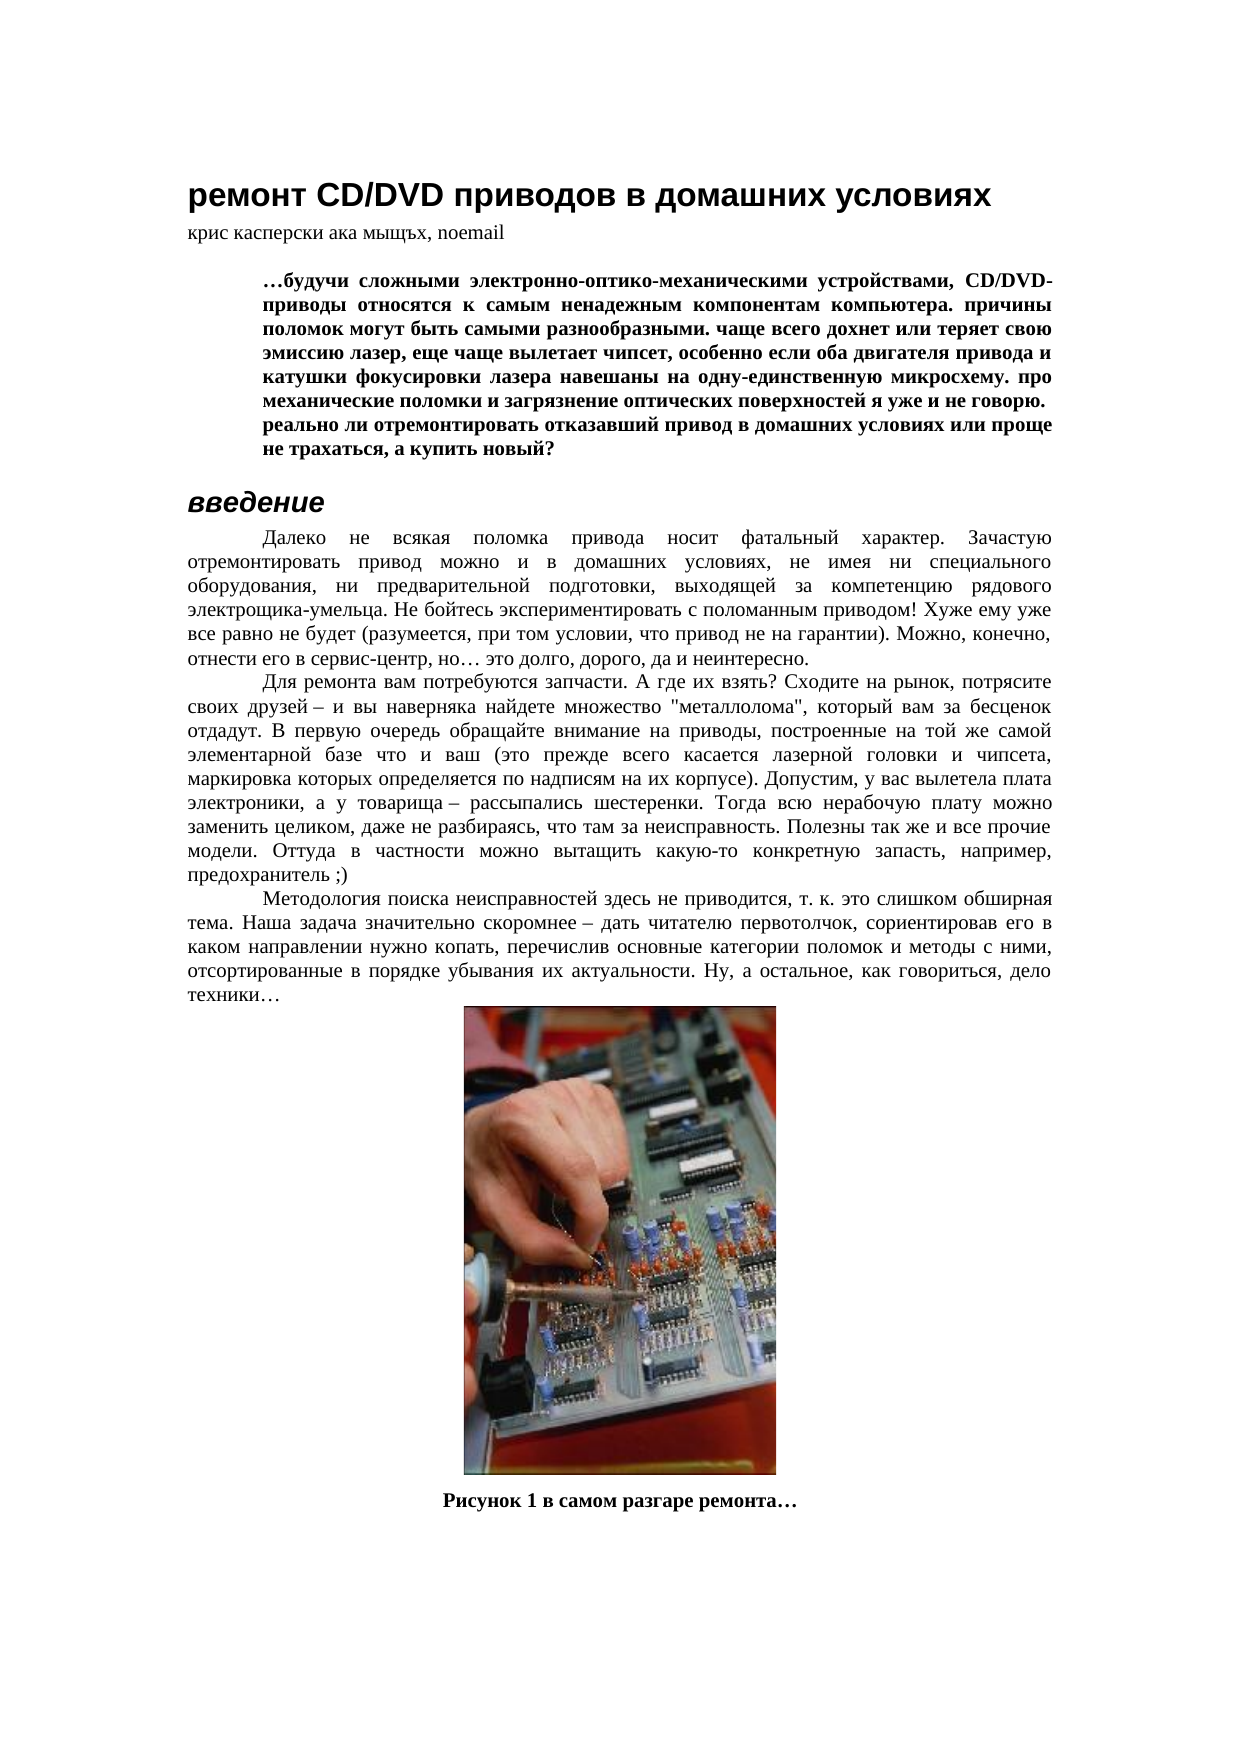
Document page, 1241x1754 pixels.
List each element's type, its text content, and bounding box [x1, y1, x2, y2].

subtitle введение [187, 485, 1053, 519]
text Рисунок 1 в самом разгаре ремонта… [187, 1488, 1053, 1512]
text крис касперски ака мыщъх, noemail [187, 220, 1053, 244]
picture [463, 1006, 777, 1475]
text реально ли отремонтировать отказавший привод в домашних условиях или проще не трахаться, а купить новый? [262, 412, 1053, 460]
subtitle ремонт CD/DVD приводов в домашних условиях [187, 175, 1053, 213]
text Далеко не всякая поломка привода носит фатальный характер. Зачастую отремонтировать привод можно и в домашних условиях, не имея ни специального оборудования, ни предварительной подготовки, выходящей за компетенцию рядового электрощика-умельца. Не бойтесь экспериментировать с поломанным приводом! Хуже ему уже все равно не будет (разумеется, при том условии, что привод не на гарантии). Можно, конечно, отнести его в сервис-центр, но… это долго, дорого, да и неинтересно. [187, 525, 1053, 669]
text Для ремонта вам потребуются запчасти. А где их взять? Сходите на рынок, потрясите своих друзей – и вы наверняка найдете множество "металлолома", который вам за бесценок отдадут. В первую очередь обращайте внимание на приводы, построенные на той же самой элементарной базе что и ваш (это прежде всего касается лазерной головки и чипсета, маркировка которых определяется по надписям на их корпусе). Допустим, у вас вылетела плата электроники, а у товарища – рассыпались шестеренки. Тогда всю нерабочую плату можно заменить целиком, даже не разбираясь, что там за неисправность. Полезны так же и все прочие модели. Оттуда в частности можно вытащить какую-то конкретную запасть, например, предохранитель ;) [187, 669, 1053, 886]
text …будучи сложными электронно-оптико-механическими устройствами, CD/DVD-приводы относятся к самым ненадежным компонентам компьютера. причины поломок могут быть самыми разнообразными. чаще всего дохнет или теряет свою эмиссию лазер, еще чаще вылетает чипсет, особенно если оба двигателя привода и катушки фокусировки лазера навешаны на одну-единственную микросхему. про механические поломки и загрязнение оптических поверхностей я уже и не говорю. [262, 268, 1053, 412]
text Методология поиска неисправностей здесь не приводится, т. к. это слишком обширная тема. Наша задача значительно скоромнее – дать читателю первотолчок, сориентировав его в каком направлении нужно копать, перечислив основные категории поломок и методы с ними, отсортированные в порядке убывания их актуальности. Ну, а остальное, как говориться, дело техники… [187, 886, 1053, 1006]
